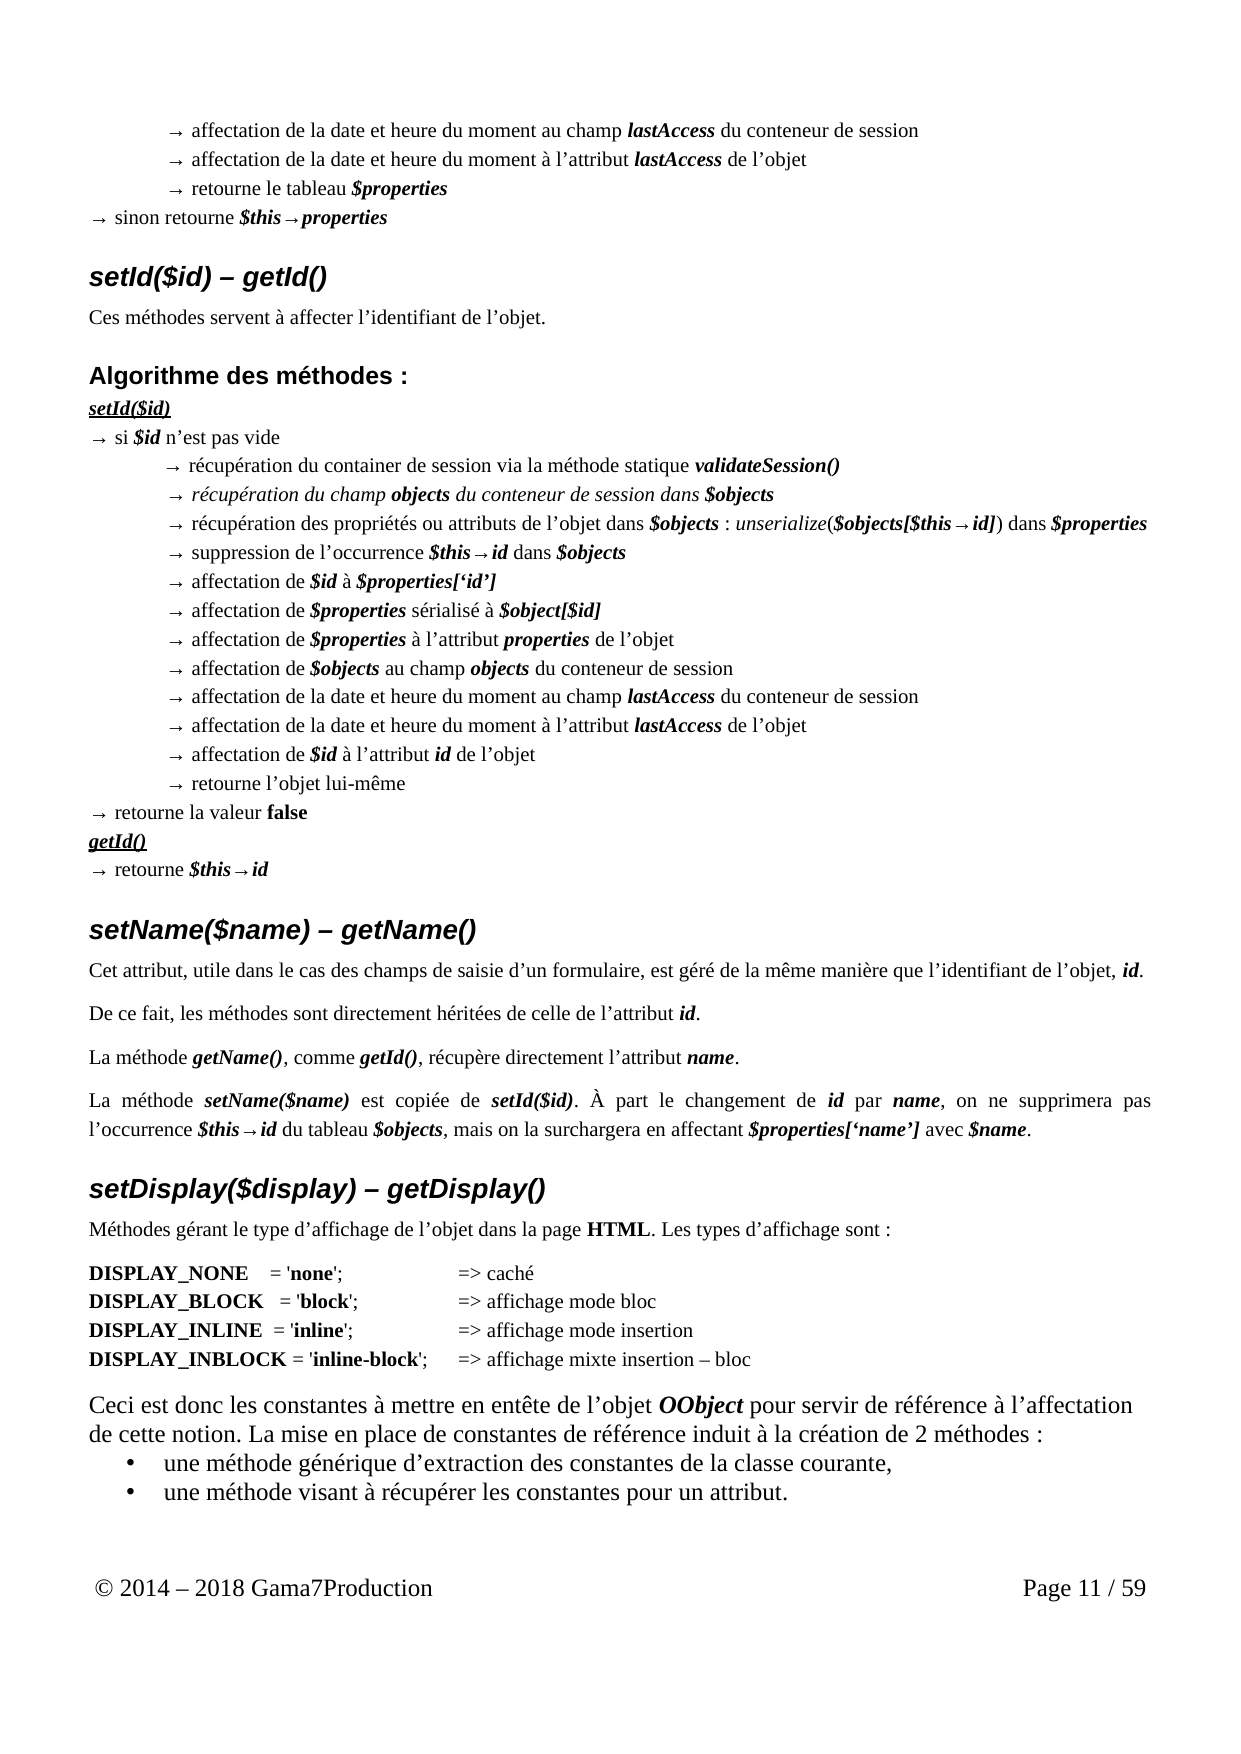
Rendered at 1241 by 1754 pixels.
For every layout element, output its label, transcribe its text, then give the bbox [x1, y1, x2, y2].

text → retourne le tableau $properties [165, 176, 1152, 200]
text La méthode setName($name) est copiée de setId($id). À part le changement de id par name, on ne supprimera pas l’occurrence $this→id du tableau $objects, mais on la surchargera en affectant $properties[‘name’] avec $name. [88, 1088, 1152, 1141]
text → suppression de l’occurrence $this→id dans $objects [165, 540, 1152, 564]
text → retourne la valeur false [88, 800, 1152, 824]
text → retourne l’objet lui-même [165, 771, 1152, 795]
subtitle setName($name) – getName() [88, 913, 1152, 945]
text → récupération du champ objects du conteneur de session dans $objects [165, 482, 1152, 506]
subtitle Algorithme des méthodes : [88, 361, 1152, 389]
text DISPLAY_INLINE = 'inline'; => affichage mode insertion [88, 1318, 1152, 1342]
text getId() [88, 828, 1152, 853]
text → sinon retourne $this→properties [88, 205, 1152, 229]
text Méthodes gérant le type d’affichage de l’objet dans la page HTML. Les types d’affichage sont : [88, 1217, 1152, 1241]
text → affectation de $objects au champ objects du conteneur de session [165, 655, 1152, 679]
subtitle setId($id) – getId() [88, 261, 1152, 292]
list une méthode générique d’extraction des constantes de la classe courante, [126, 1448, 1152, 1477]
text → affectation de $id à $properties[‘id’] [165, 569, 1152, 593]
list une méthode visant à récupérer les constantes pour un attribut. [126, 1477, 1152, 1506]
text DISPLAY_NONE = 'none'; => caché [88, 1261, 1152, 1285]
text → si $id n’est pas vide [88, 424, 1152, 449]
text → affectation de la date et heure du moment à l’attribut lastAccess de l’objet [165, 147, 1152, 171]
text → affectation de $id à l’attribut id de l’objet [165, 742, 1152, 766]
subtitle setDisplay($display) – getDisplay() [88, 1173, 1152, 1205]
text DISPLAY_INBLOCK = 'inline-block'; => affichage mixte insertion – bloc [88, 1347, 1152, 1371]
text Ces méthodes servent à affecter l’identifiant de l’objet. [88, 305, 1152, 329]
text DISPLAY_BLOCK = 'block'; => affichage mode bloc [88, 1289, 1152, 1313]
text → retourne $this→id [88, 857, 1152, 881]
text → récupération des propriétés ou attributs de l’objet dans $objects : unserialize($objects[$this→id]) dans $properties [165, 511, 1152, 535]
text setId($id) [88, 396, 1152, 420]
text De ce fait, les méthodes sont directement héritées de celle de l’attribut id. [88, 1001, 1152, 1025]
text → récupération du container de session via la méthode statique validateSession() [88, 453, 1152, 477]
text Ceci est donc les constantes à mettre en entête de l’objet OObject pour servir de référence à l’affectation de cette notion. La mise en place de constantes de référence induit à la création de 2 méthodes : [88, 1391, 1152, 1448]
text La méthode getName(), comme getId(), récupère directement l’attribut name. [88, 1044, 1152, 1069]
text → affectation de $properties sérialisé à $object[$id] [165, 598, 1152, 622]
text → affectation de la date et heure du moment au champ lastAccess du conteneur de session [165, 118, 1152, 142]
text → affectation de $properties à l’attribut properties de l’objet [165, 627, 1152, 651]
text → affectation de la date et heure du moment au champ lastAccess du conteneur de session [165, 684, 1152, 708]
text → affectation de la date et heure du moment à l’attribut lastAccess de l’objet [165, 713, 1152, 737]
text Cet attribut, utile dans le cas des champs de saisie d’un formulaire, est géré de la même manière que l’identifiant de l’objet, id. [88, 958, 1152, 982]
